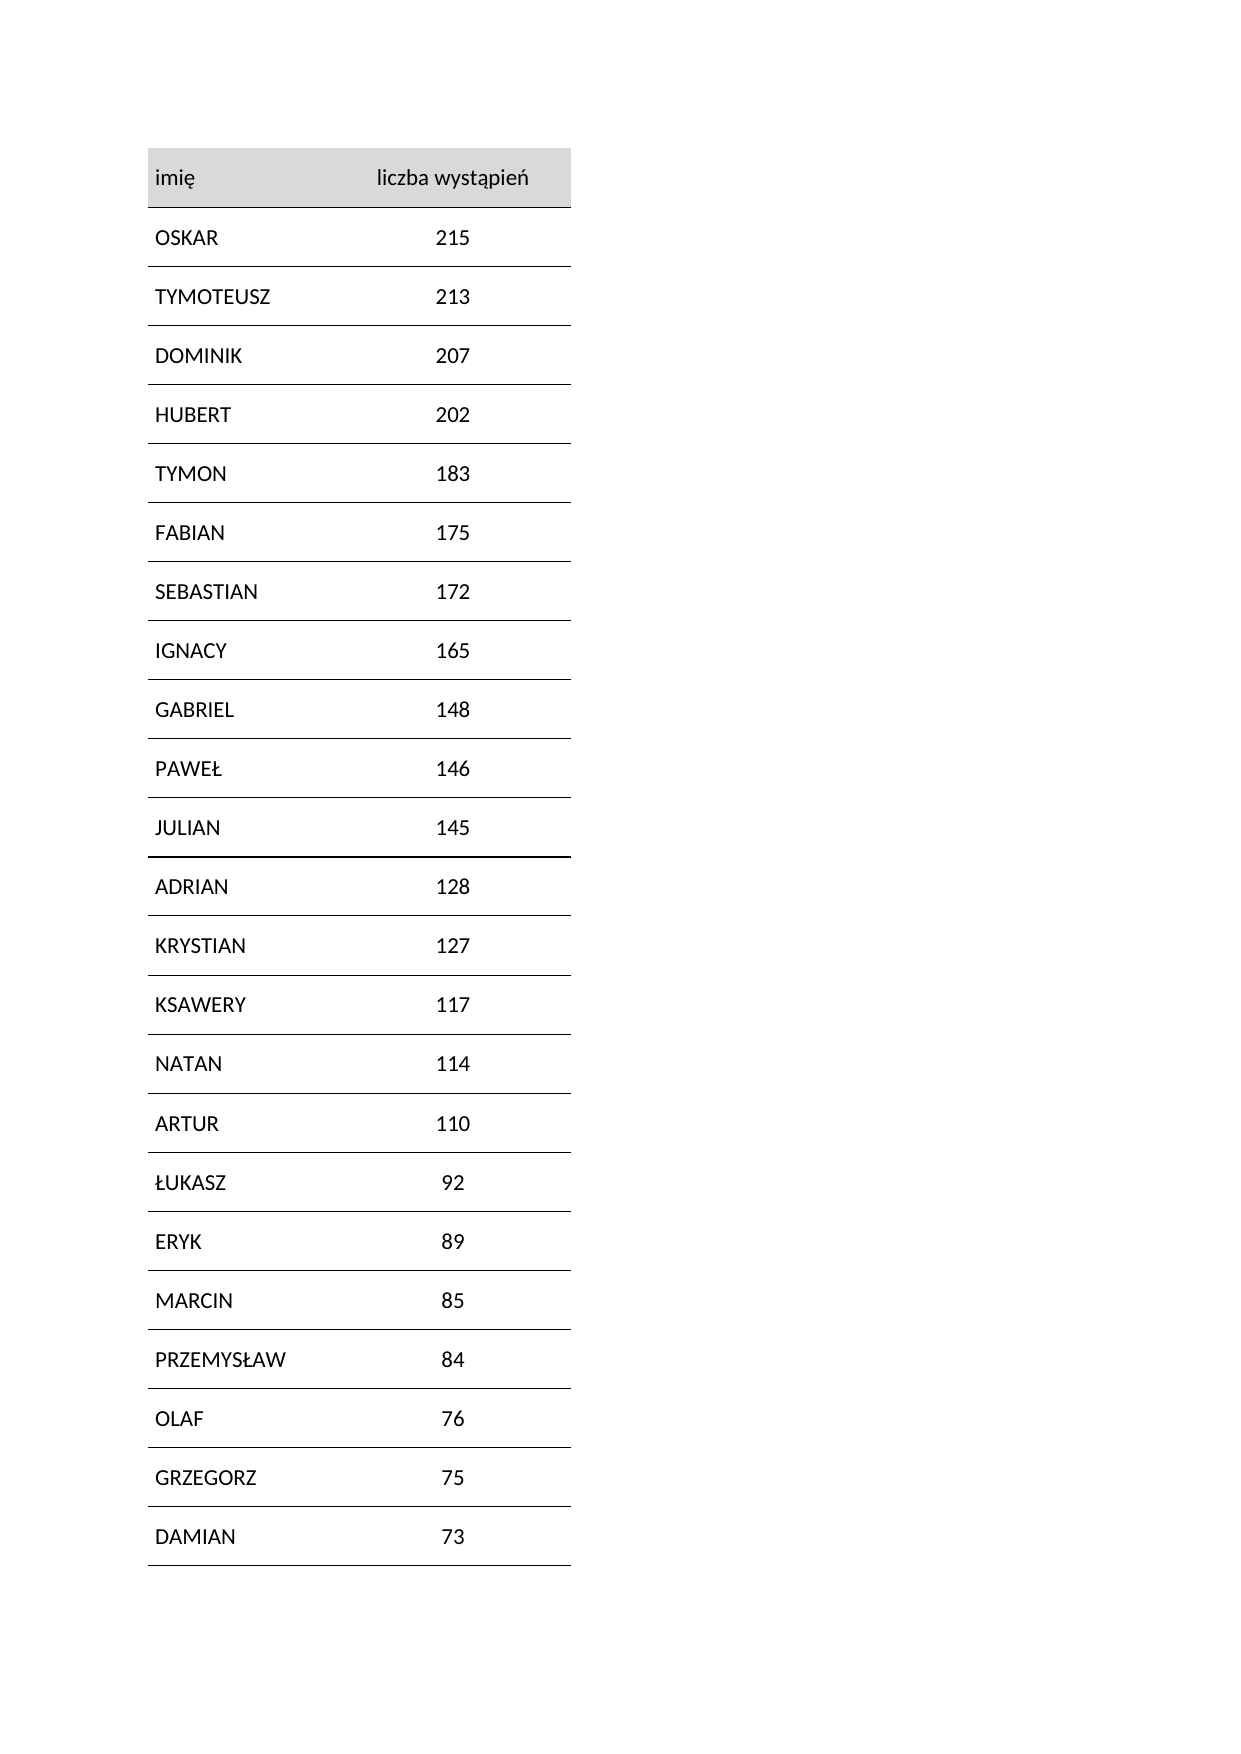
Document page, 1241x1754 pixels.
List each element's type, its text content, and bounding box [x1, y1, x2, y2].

table_cell ARTUR [148, 1094, 335, 1152]
table_cell DAMIAN [148, 1507, 335, 1565]
table_cell KRYSTIAN [148, 916, 335, 974]
table_cell 202 [335, 385, 571, 443]
table_cell 213 [335, 267, 571, 325]
table_cell GRZEGORZ [148, 1448, 335, 1506]
table_cell 128 [335, 858, 571, 915]
table_cell ŁUKASZ [148, 1153, 335, 1211]
table_cell 175 [335, 503, 571, 561]
table_cell 215 [335, 208, 571, 266]
table_cell 146 [335, 739, 571, 797]
table_cell 207 [335, 326, 571, 384]
table_cell IGNACY [148, 621, 335, 679]
table_cell NATAN [148, 1035, 335, 1093]
table_cell DOMINIK [148, 326, 335, 384]
table_cell 89 [335, 1212, 571, 1270]
table_cell KSAWERY [148, 976, 335, 1033]
table_cell OLAF [148, 1389, 335, 1447]
table_cell 76 [335, 1389, 571, 1447]
table_cell SEBASTIAN [148, 562, 335, 620]
table_cell 183 [335, 444, 571, 502]
table_cell MARCIN [148, 1271, 335, 1329]
table_cell 75 [335, 1448, 571, 1506]
table_cell TYMOTEUSZ [148, 267, 335, 325]
table_cell 114 [335, 1035, 571, 1093]
table_cell 127 [335, 916, 571, 974]
table_cell JULIAN [148, 798, 335, 856]
table_cell TYMON [148, 444, 335, 502]
table_cell ERYK [148, 1212, 335, 1270]
table_cell PAWEŁ [148, 739, 335, 797]
table_header liczba wystąpień [335, 148, 571, 207]
table_cell 165 [335, 621, 571, 679]
table_cell 85 [335, 1271, 571, 1329]
table_cell 172 [335, 562, 571, 620]
table_cell GABRIEL [148, 680, 335, 738]
table_cell HUBERT [148, 385, 335, 443]
table_cell 148 [335, 680, 571, 738]
table_header imię [148, 148, 335, 207]
table_cell 110 [335, 1094, 571, 1152]
table_cell 73 [335, 1507, 571, 1565]
table_cell ADRIAN [148, 858, 335, 915]
table_cell FABIAN [148, 503, 335, 561]
table_cell PRZEMYSŁAW [148, 1330, 335, 1388]
table_cell 145 [335, 798, 571, 856]
table_cell 84 [335, 1330, 571, 1388]
table_cell OSKAR [148, 208, 335, 266]
table_cell 92 [335, 1153, 571, 1211]
table_cell 117 [335, 976, 571, 1033]
